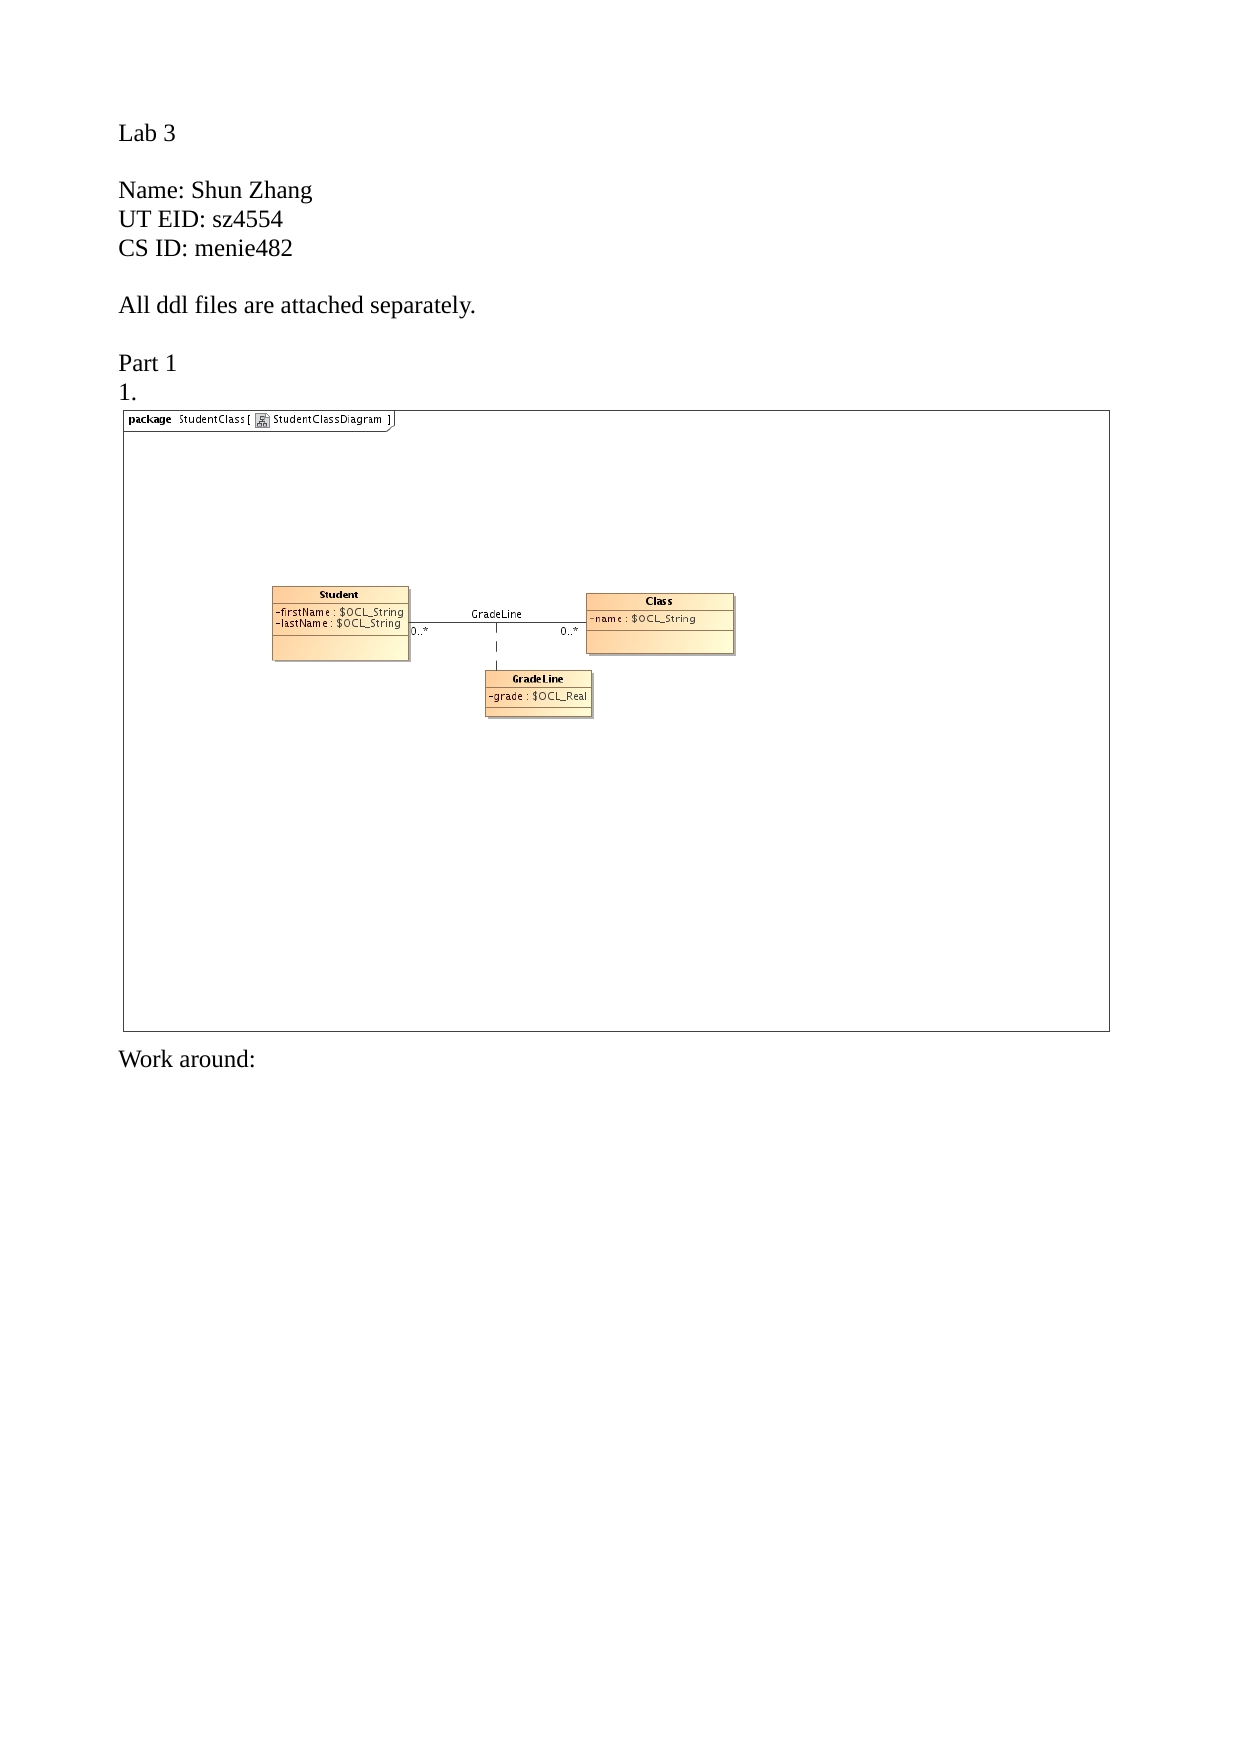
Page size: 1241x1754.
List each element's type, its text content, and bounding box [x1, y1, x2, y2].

text Work around: [118, 1045, 1122, 1073]
text UT EID: sz4554 [118, 204, 1122, 233]
text Part 1 [118, 348, 1122, 377]
text All ddl files are attached separately. [118, 291, 1122, 319]
text Lab 3 [118, 118, 1122, 147]
text 1. [118, 377, 1122, 405]
text CS ID: menie482 [118, 233, 1122, 262]
text Name: Shun Zhang [118, 176, 1122, 204]
picture [118, 405, 1123, 1045]
